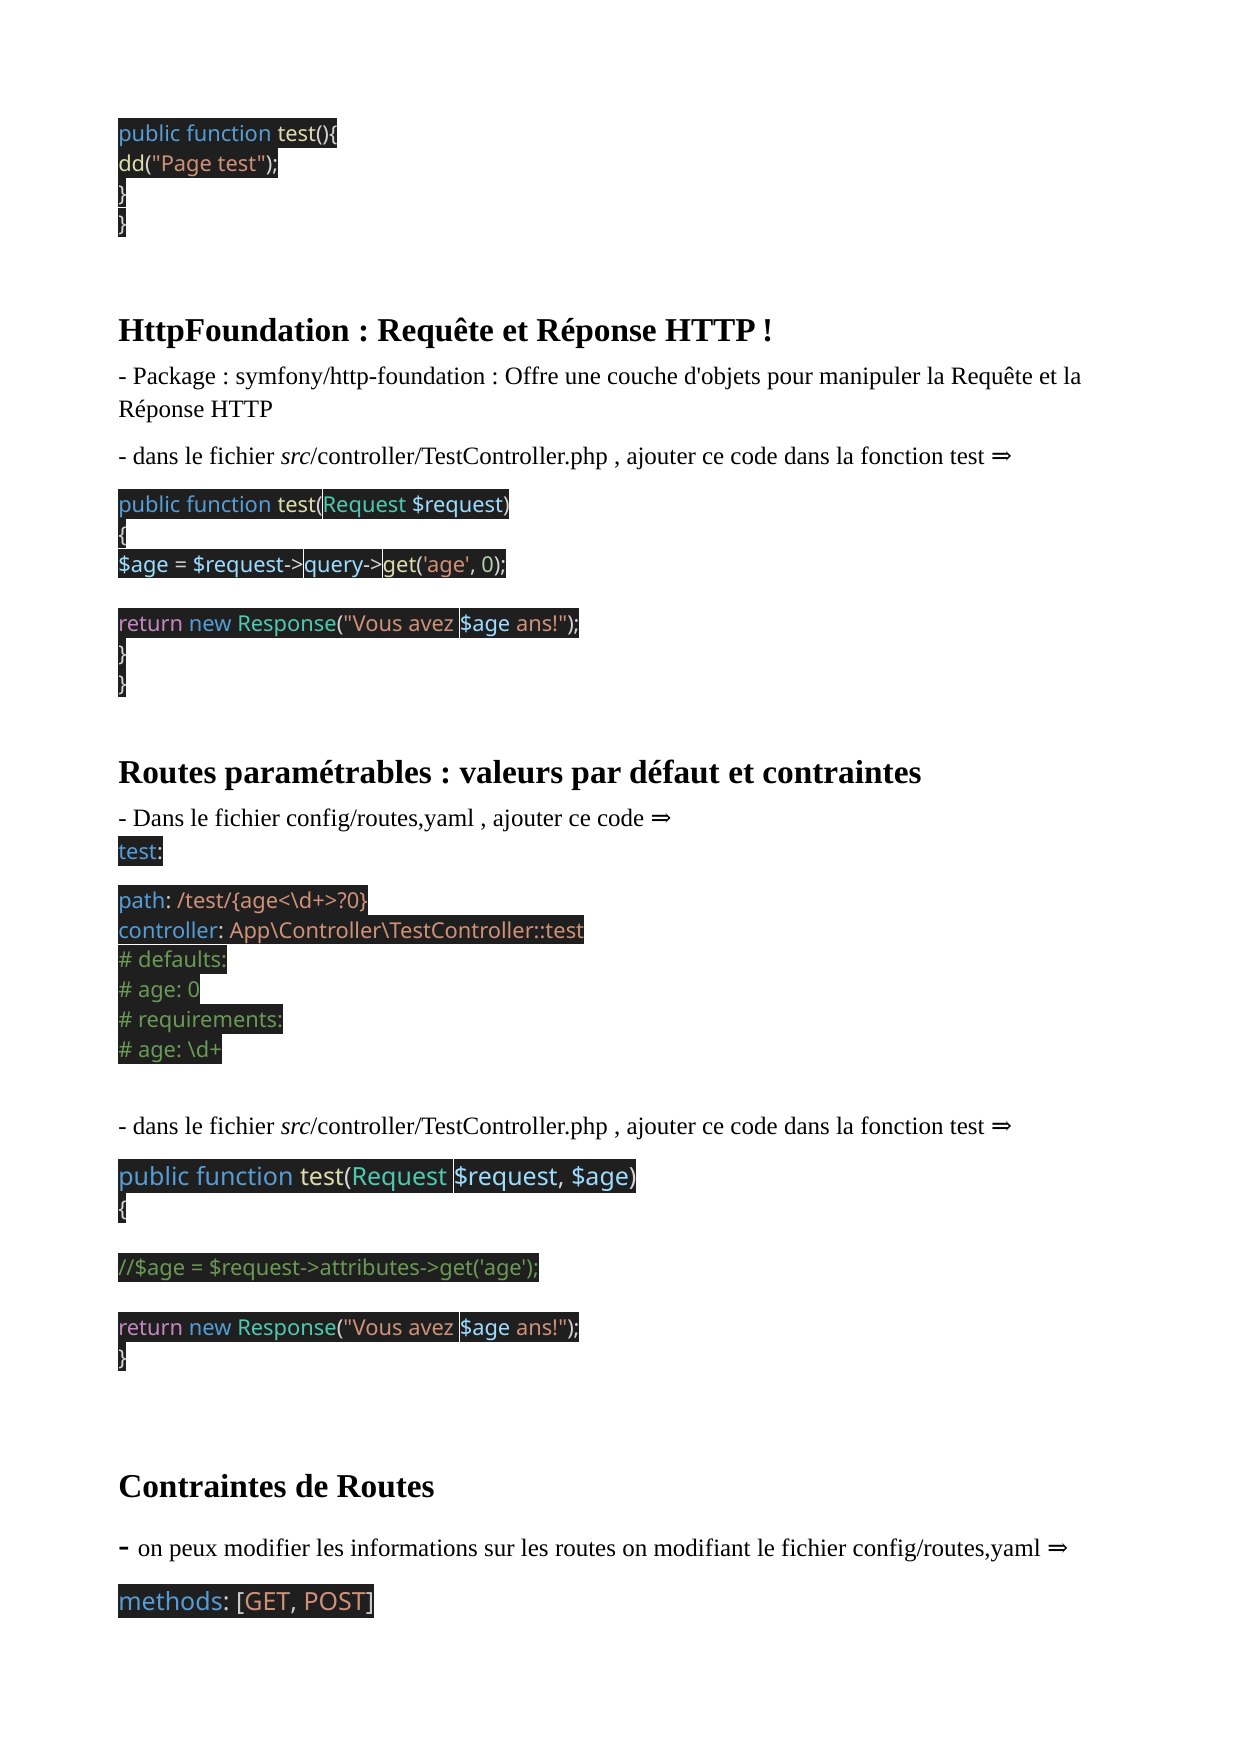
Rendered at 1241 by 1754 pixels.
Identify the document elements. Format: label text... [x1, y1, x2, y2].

text Contraintes de Routes [118, 1467, 1122, 1505]
text controller: App\Controller\TestController::test [118, 915, 1122, 944]
text dd("Page test"); [118, 148, 1122, 178]
text } [118, 668, 1122, 697]
text { [118, 519, 1122, 548]
text $age = $request->query->get('age', 0); [118, 548, 1122, 578]
text # defaults: [118, 944, 1122, 974]
text - on peux modifier les informations sur les routes on modifiant le fichier config/routes,yaml ⇒ [118, 1525, 1122, 1564]
text # requirements: [118, 1004, 1122, 1034]
text - dans le fichier src/controller/TestController.php , ajouter ce code dans la fonction test ⇒ [118, 441, 1122, 470]
text { [118, 1193, 1122, 1223]
subtitle Routes paramétrables : valeurs par défaut et contraintes [118, 752, 1122, 791]
text public function test(){ [118, 118, 1122, 148]
text public function test(Request $request) [118, 489, 1122, 519]
text - Dans le fichier config/routes,yaml , ajouter ce code ⇒ test: [118, 803, 1122, 866]
text # age: \d+ [118, 1034, 1122, 1064]
text - dans le fichier src/controller/TestController.php , ajouter ce code dans la fonction test ⇒ [118, 1111, 1122, 1140]
text methods: [GET, POST] [118, 1584, 1122, 1618]
text //$age = $request->attributes->get('age'); [118, 1252, 1122, 1282]
subtitle HttpFoundation : Requête et Réponse HTTP ! [118, 310, 1122, 348]
text } [118, 638, 1122, 668]
text } [118, 207, 1122, 237]
text path: /test/{age<\d+>?0} [118, 885, 1122, 915]
text return new Response("Vous avez $age ans!"); [118, 608, 1122, 638]
text } [118, 1342, 1122, 1371]
text public function test(Request $request, $age) [118, 1159, 1122, 1193]
text - Package : symfony/http-foundation : Offre une couche d'objets pour manipuler la Requête et la Réponse HTTP [118, 361, 1122, 422]
text return new Response("Vous avez $age ans!"); [118, 1312, 1122, 1342]
text } [118, 178, 1122, 207]
text # age: 0 [118, 974, 1122, 1004]
